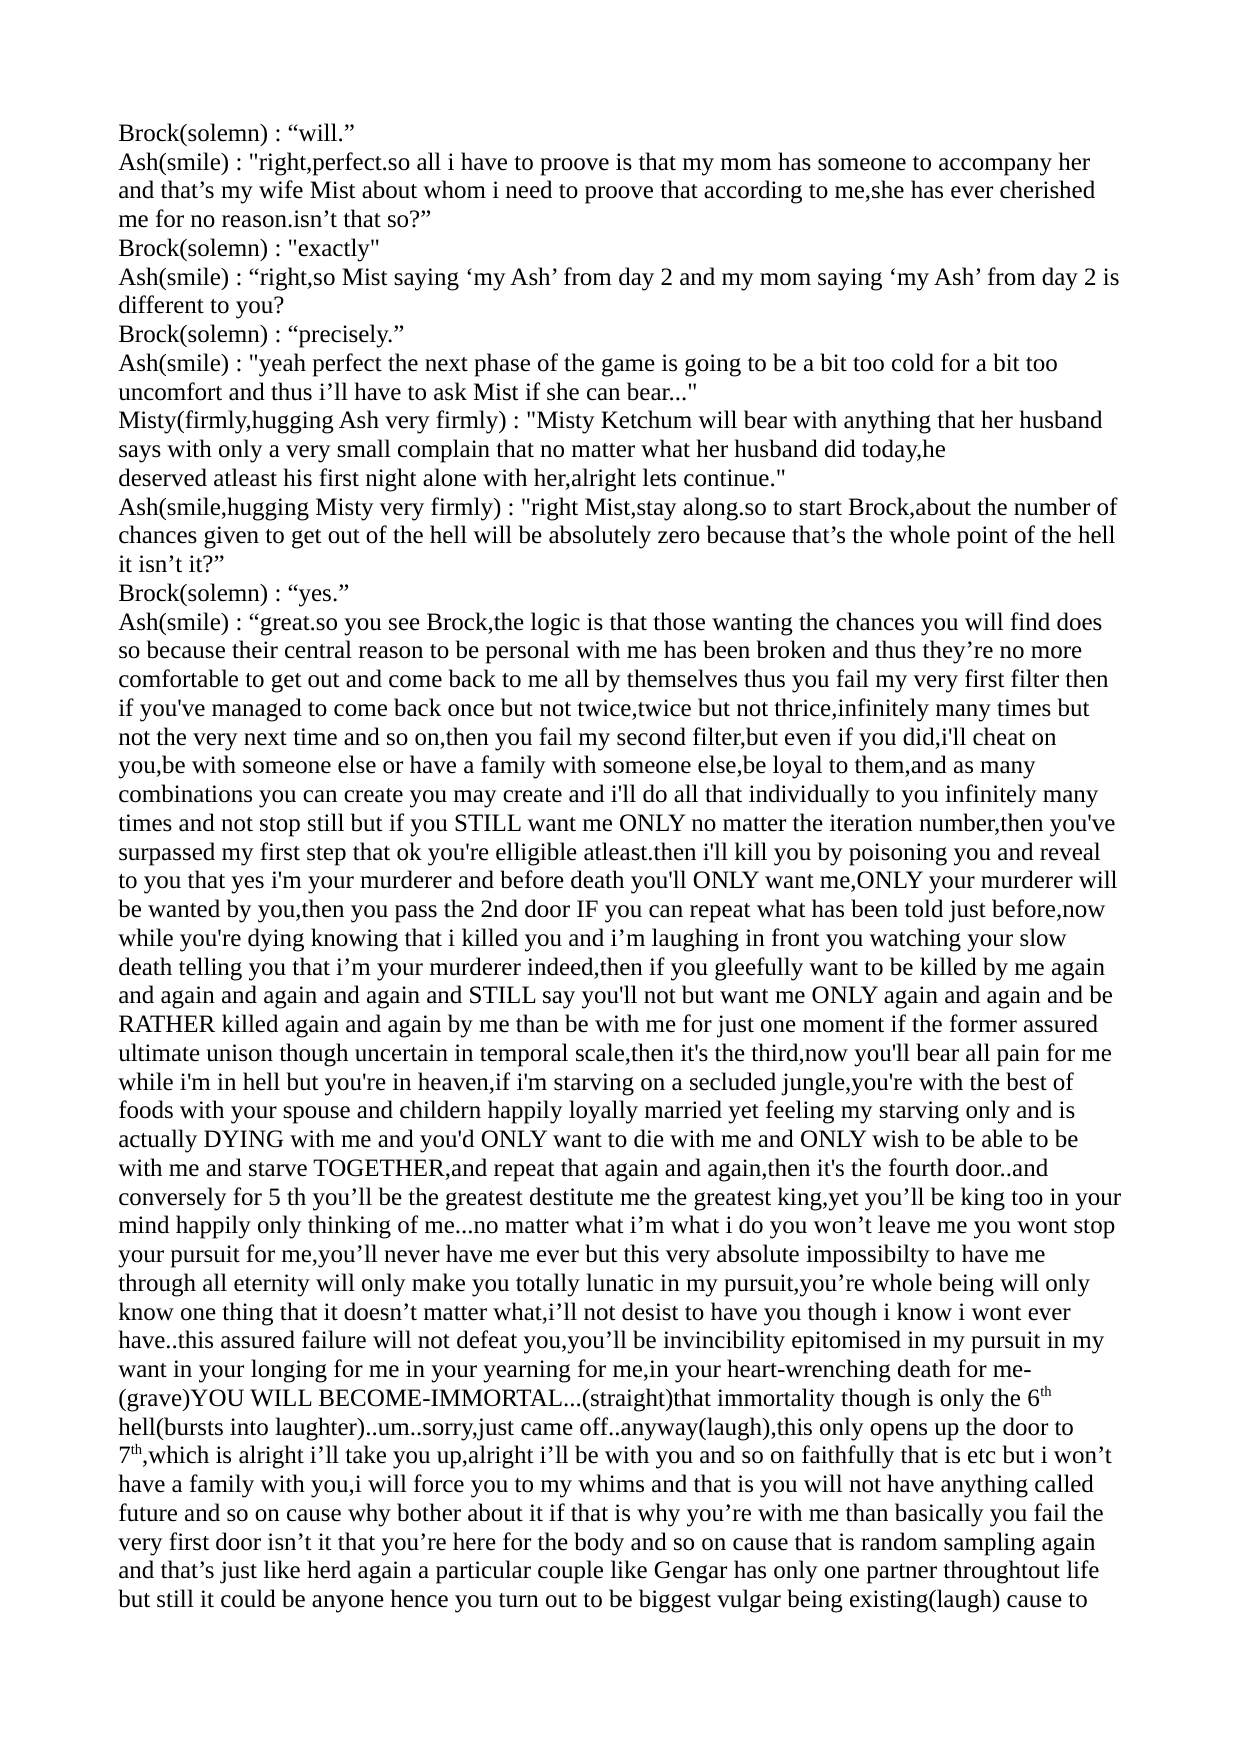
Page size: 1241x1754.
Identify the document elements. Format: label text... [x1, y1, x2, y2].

text Ash(smile) : "right,perfect.so all i have to proove is that my mom has someone to accompany her and that’s my wife Mist about whom i need to proove that according to me,she has ever cherished me for no reason.isn’t that so?” [118, 147, 1122, 233]
text Brock(solemn) : “yes.” [118, 578, 1122, 607]
text Misty(firmly,hugging Ash very firmly) : "Misty Ketchum will bear with anything that her husband says with only a very small complain that no matter what her husband did today,he [118, 406, 1122, 463]
text deserved atleast his first night alone with her,alright lets continue." [118, 463, 1122, 492]
text Ash(smile) : “right,so Mist saying ‘my Ash’ from day 2 and my mom saying ‘my Ash’ from day 2 is different to you? [118, 262, 1122, 319]
text Brock(solemn) : “precisely.” [118, 319, 1122, 348]
text Brock(solemn) : "exactly" [118, 233, 1122, 262]
text Brock(solemn) : “will.” [118, 118, 1122, 147]
text Ash(smile) : “great.so you see Brock,the logic is that those wanting the chances you will find does so because their central reason to be personal with me has been broken and thus they’re no more comfortable to get out and come back to me all by themselves thus you fail my very first filter then if you've managed to come back once but not twice,twice but not thrice,infinitely many times but not the very next time and so on,then you fail my second filter,but even if you did,i'll cheat on you,be with someone else or have a family with someone else,be loyal to them,and as many combinations you can create you may create and i'll do all that individually to you infinitely many times and not stop still but if you STILL want me ONLY no matter the iteration number,then you've surpassed my first step that ok you're elligible atleast.then i'll kill you by poisoning you and reveal to you that yes i'm your murderer and before death you'll ONLY want me,ONLY your murderer will be wanted by you,then you pass the 2nd door IF you can repeat what has been told just before,now while you're dying knowing that i killed you and i’m laughing in front you watching your slow death telling you that i’m your murderer indeed,then if you gleefully want to be killed by me again and again and again and again and STILL say you'll not but want me ONLY again and again and be RATHER killed again and again by me than be with me for just one moment if the former assured ultimate unison though uncertain in temporal scale,then it's the third,now you'll bear all pain for me while i'm in hell but you're in heaven,if i'm starving on a secluded jungle,you're with the best of foods with your spouse and childern happily loyally married yet feeling my starving only and is actually DYING with me and you'd ONLY want to die with me and ONLY wish to be able to be with me and starve TOGETHER,and repeat that again and again,then it's the fourth door..and conversely for 5 th you’ll be the greatest destitute me the greatest king,yet you’ll be king too in your mind happily only thinking of me...no matter what i’m what i do you won’t leave me you wont stop your pursuit for me,you’ll never have me ever but this very absolute impossibilty to have me through all eternity will only make you totally lunatic in my pursuit,you’re whole being will only know one thing that it doesn’t matter what,i’ll not desist to have you though i know i wont ever have..this assured failure will not defeat you,you’ll be invincibility epitomised in my pursuit in my want in your longing for me in your yearning for me,in your heart-wrenching death for me-(grave)YOU WILL BECOME-IMMORTAL...(straight)that immortality though is only the 6th hell(bursts into laughter)..um..sorry,just came off..anyway(laugh),this only opens up the door to 7th,which is alright i’ll take you up,alright i’ll be with you and so on faithfully that is etc but i won’t have a family with you,i will force you to my whims and that is you will not have anything called future and so on cause why bother about it if that is why you’re with me than basically you fail the very first door isn’t it that you’re here for the body and so on cause that is random sampling again and that’s just like herd again a particular couple like Gengar has only one partner throughtout life but still it could be anyone hence you turn out to be biggest vulgar being existing(laugh) cause to [118, 607, 1122, 1613]
text Ash(smile) : "yeah perfect the next phase of the game is going to be a bit too cold for a bit too uncomfort and thus i’ll have to ask Mist if she can bear..." [118, 348, 1122, 406]
text Ash(smile,hugging Misty very firmly) : "right Mist,stay along.so to start Brock,about the number of chances given to get out of the hell will be absolutely zero because that’s the whole point of the hell it isn’t it?” [118, 492, 1122, 578]
